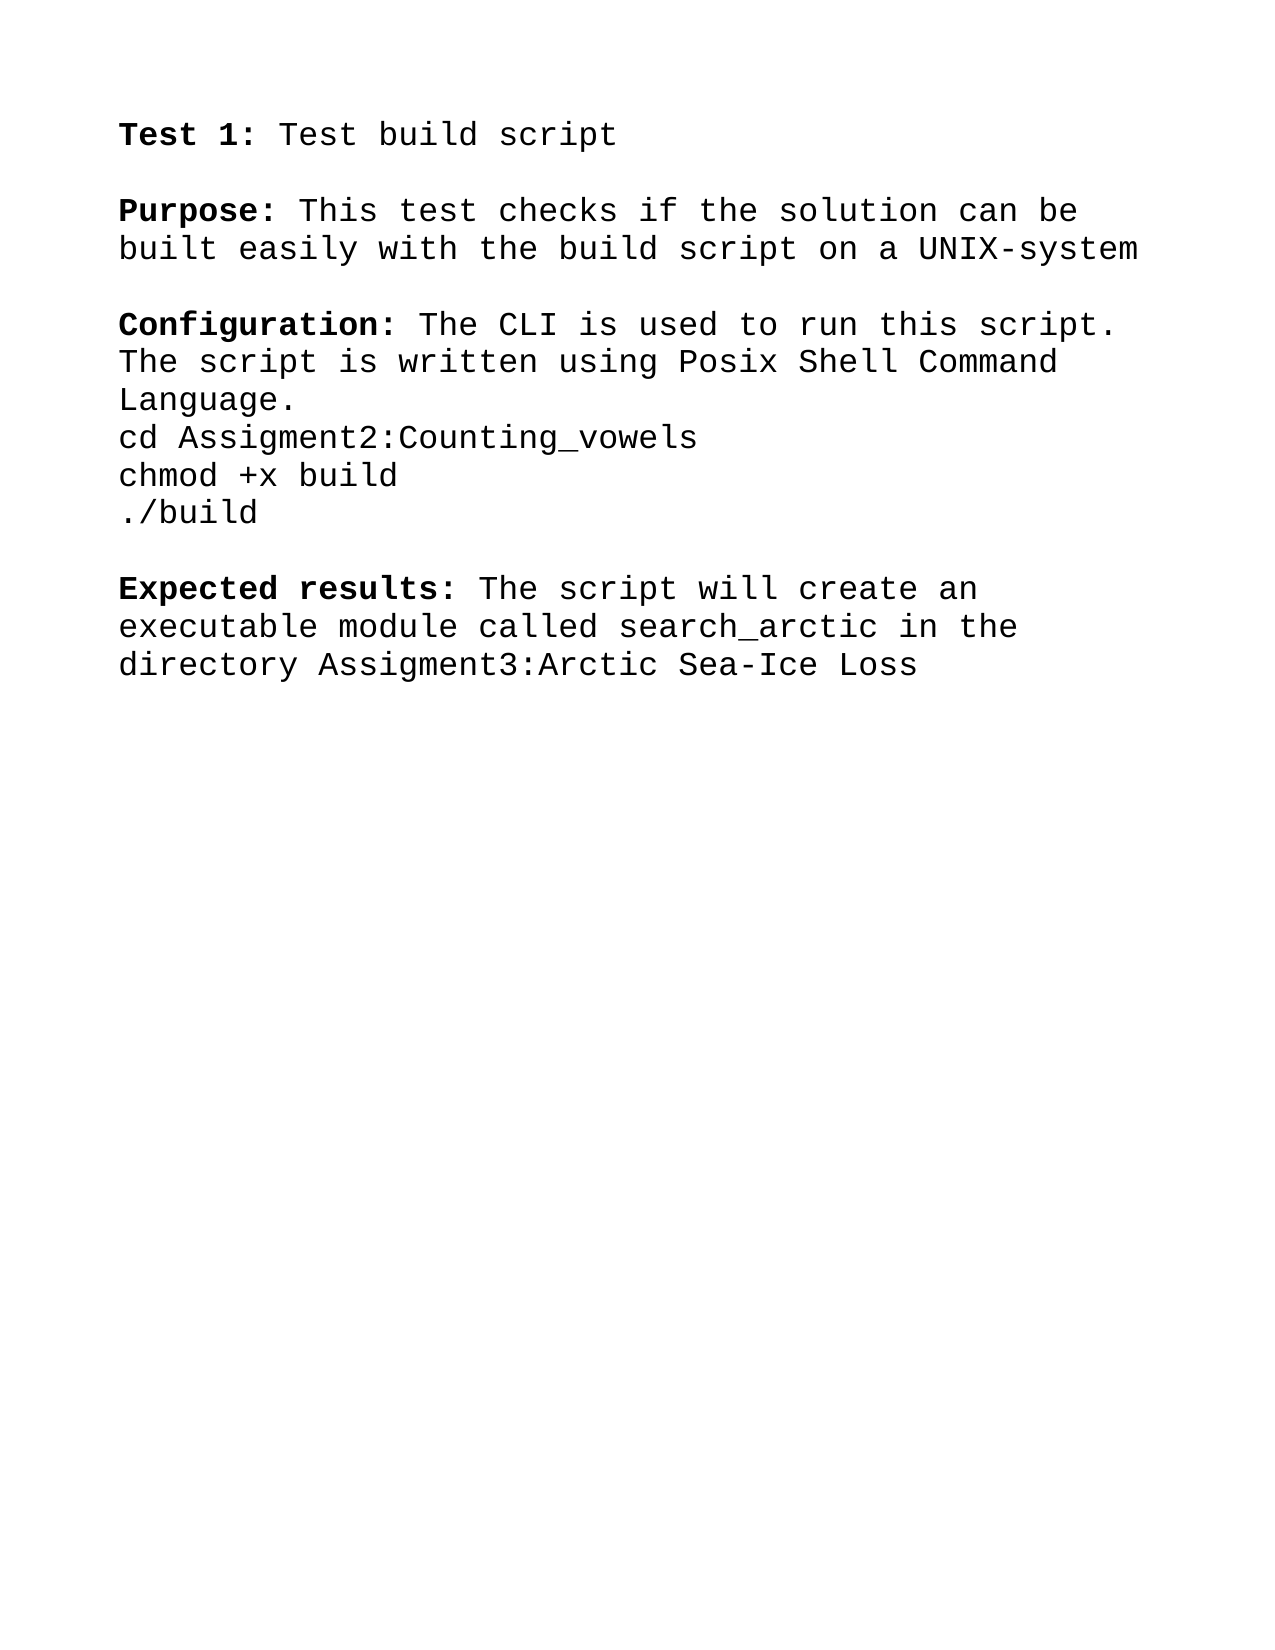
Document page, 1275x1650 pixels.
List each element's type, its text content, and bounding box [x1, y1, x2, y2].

text chmod +x build [118, 458, 1157, 496]
text Test 1: Test build script [118, 118, 1157, 156]
text Purpose: This test checks if the solution can be built easily with the build script on a UNIX-system [118, 194, 1157, 269]
text ./build [118, 496, 1157, 534]
text Configuration: The CLI is used to run this script. The script is written using Posix Shell Command Language. cd Assigment2:Counting_vowels [118, 307, 1157, 458]
text Expected results: The script will create an executable module called search_arctic in the directory Assigment3:Arctic Sea-Ice Loss [118, 572, 1157, 685]
